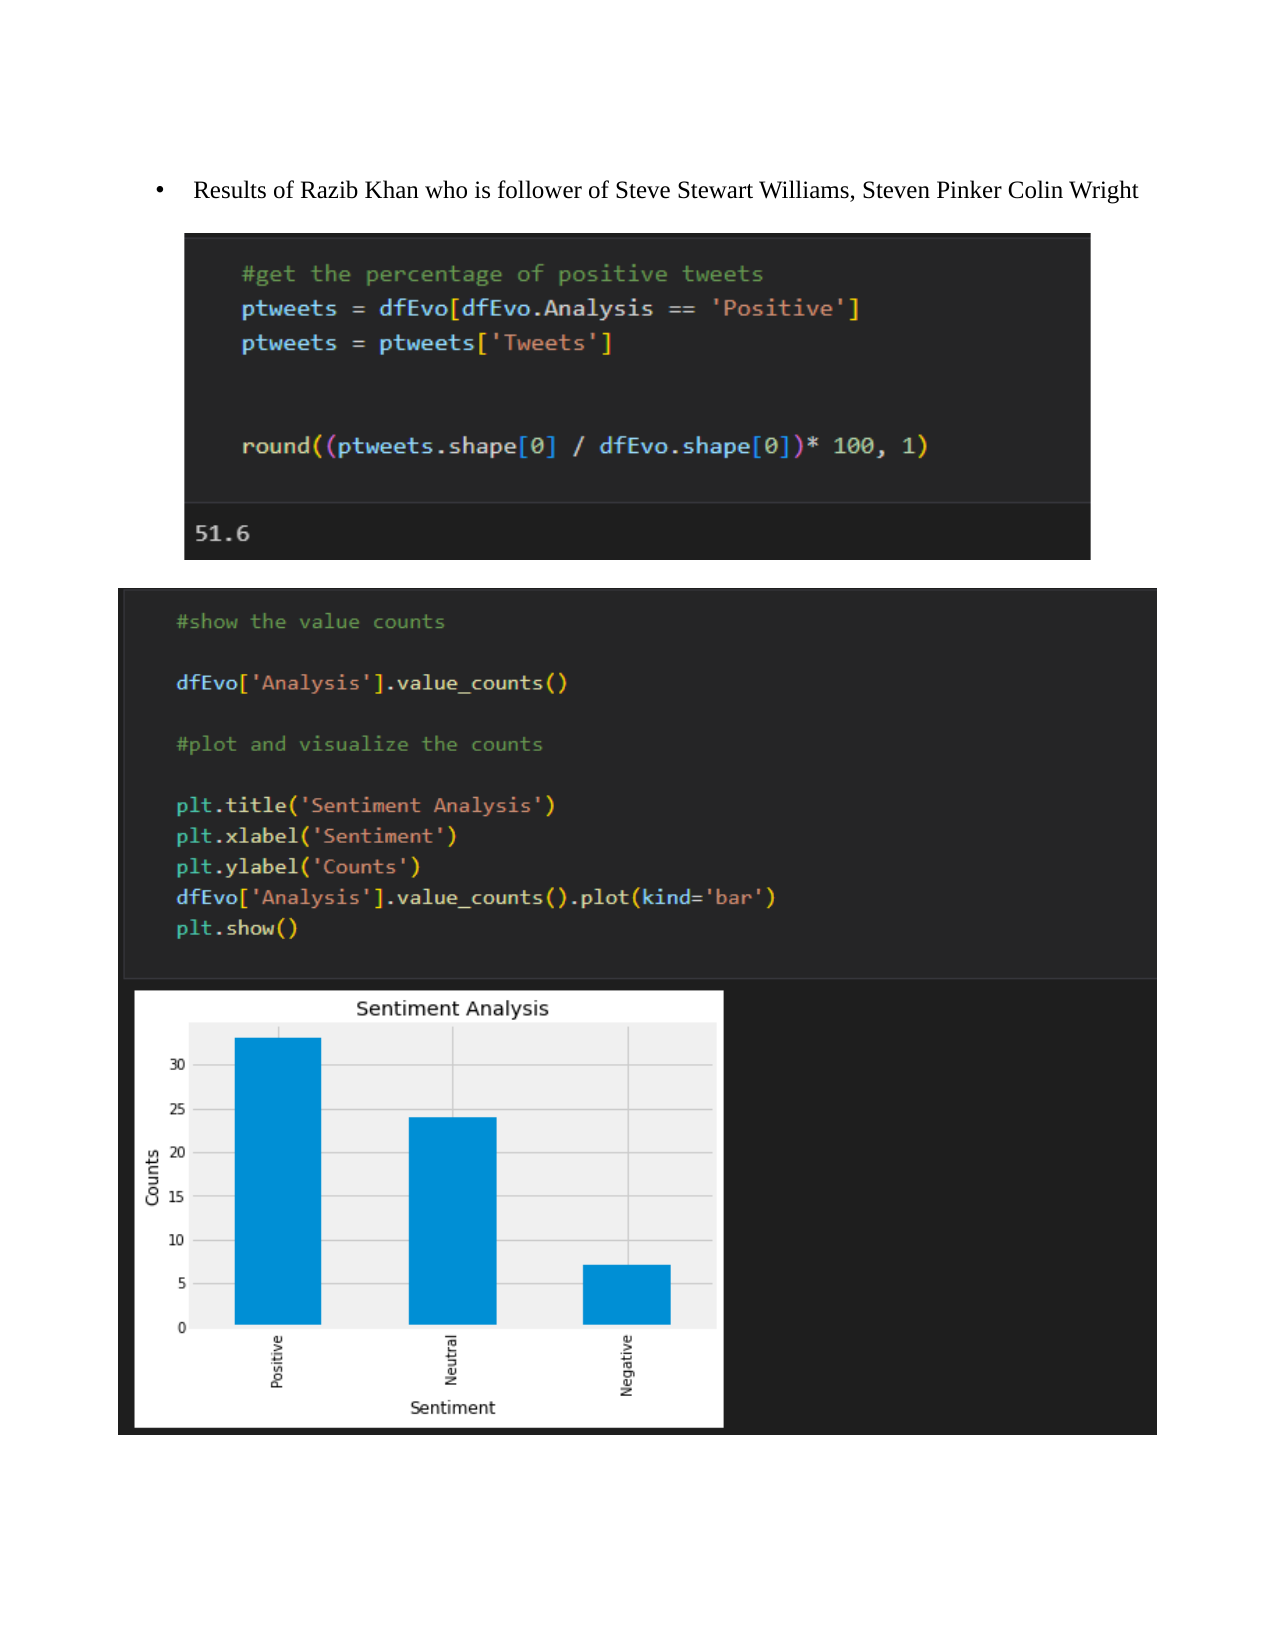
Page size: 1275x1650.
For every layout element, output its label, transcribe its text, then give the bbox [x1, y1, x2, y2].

picture [184, 233, 1091, 560]
picture [118, 588, 1157, 1435]
list Results of Razib Khan who is follower of Steve Stewart Williams, Steven Pinker Colin Wright [156, 176, 1157, 204]
